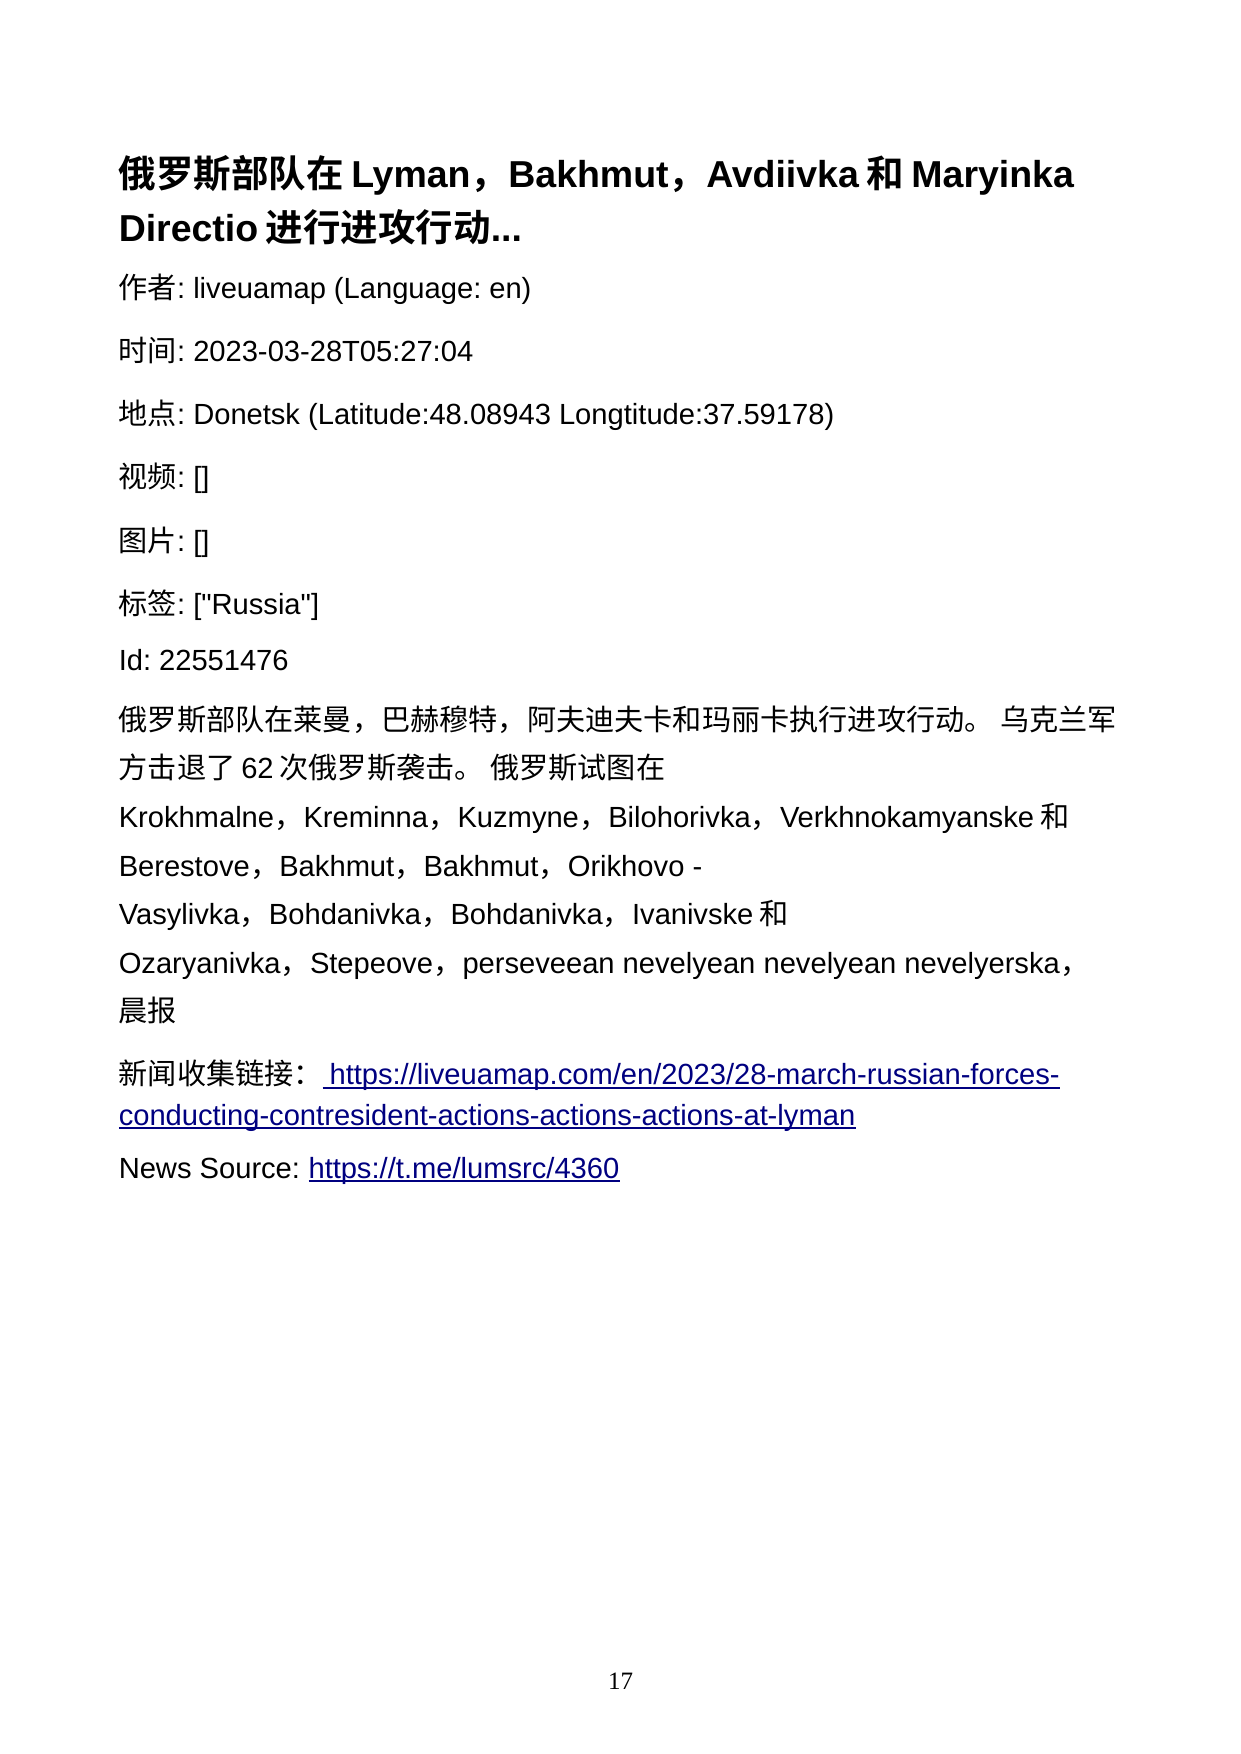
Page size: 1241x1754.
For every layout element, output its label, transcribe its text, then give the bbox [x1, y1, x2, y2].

text 视频: [] [118, 454, 1122, 496]
text 地点: Donetsk (Latitude:48.08943 Longtitude:37.59178) [118, 391, 1122, 433]
text 标签: ["Russia"] [118, 580, 1122, 622]
subtitle 俄罗斯部队在Lyman，Bakhmut，Avdiivka和Maryinka Directio进行进攻行动... [118, 143, 1122, 252]
text 作者: liveuamap (Language: en) [118, 264, 1122, 307]
text News Source: https://t.me/lumsrc/4360 [118, 1151, 1122, 1185]
text 新闻收集链接： https://liveuamap.com/en/2023/28-march-russian-forces-conducting-contresident-actions-actions-actions-at-lyman [118, 1051, 1122, 1132]
text 时间: 2023-03-28T05:27:04 [118, 328, 1122, 370]
text 俄罗斯部队在莱曼，巴赫穆特，阿夫迪夫卡和玛丽卡执行进攻行动。 乌克兰军方击退了62次俄罗斯袭击。 俄罗斯试图在Krokhmalne，Kreminna，Kuzmyne，Bilohorivka，Verkhnokamyanske和Berestove，Bakhmut，Bakhmut，Orikhovo -Vasylivka，Bohdanivka，Bohdanivka，Ivanivske和Ozaryanivka，Stepeove，perseveean nevelyean nevelyean nevelyerska， 晨报 [118, 696, 1122, 1030]
text Id: 22551476 [118, 643, 1122, 677]
text 图片: [] [118, 517, 1122, 559]
